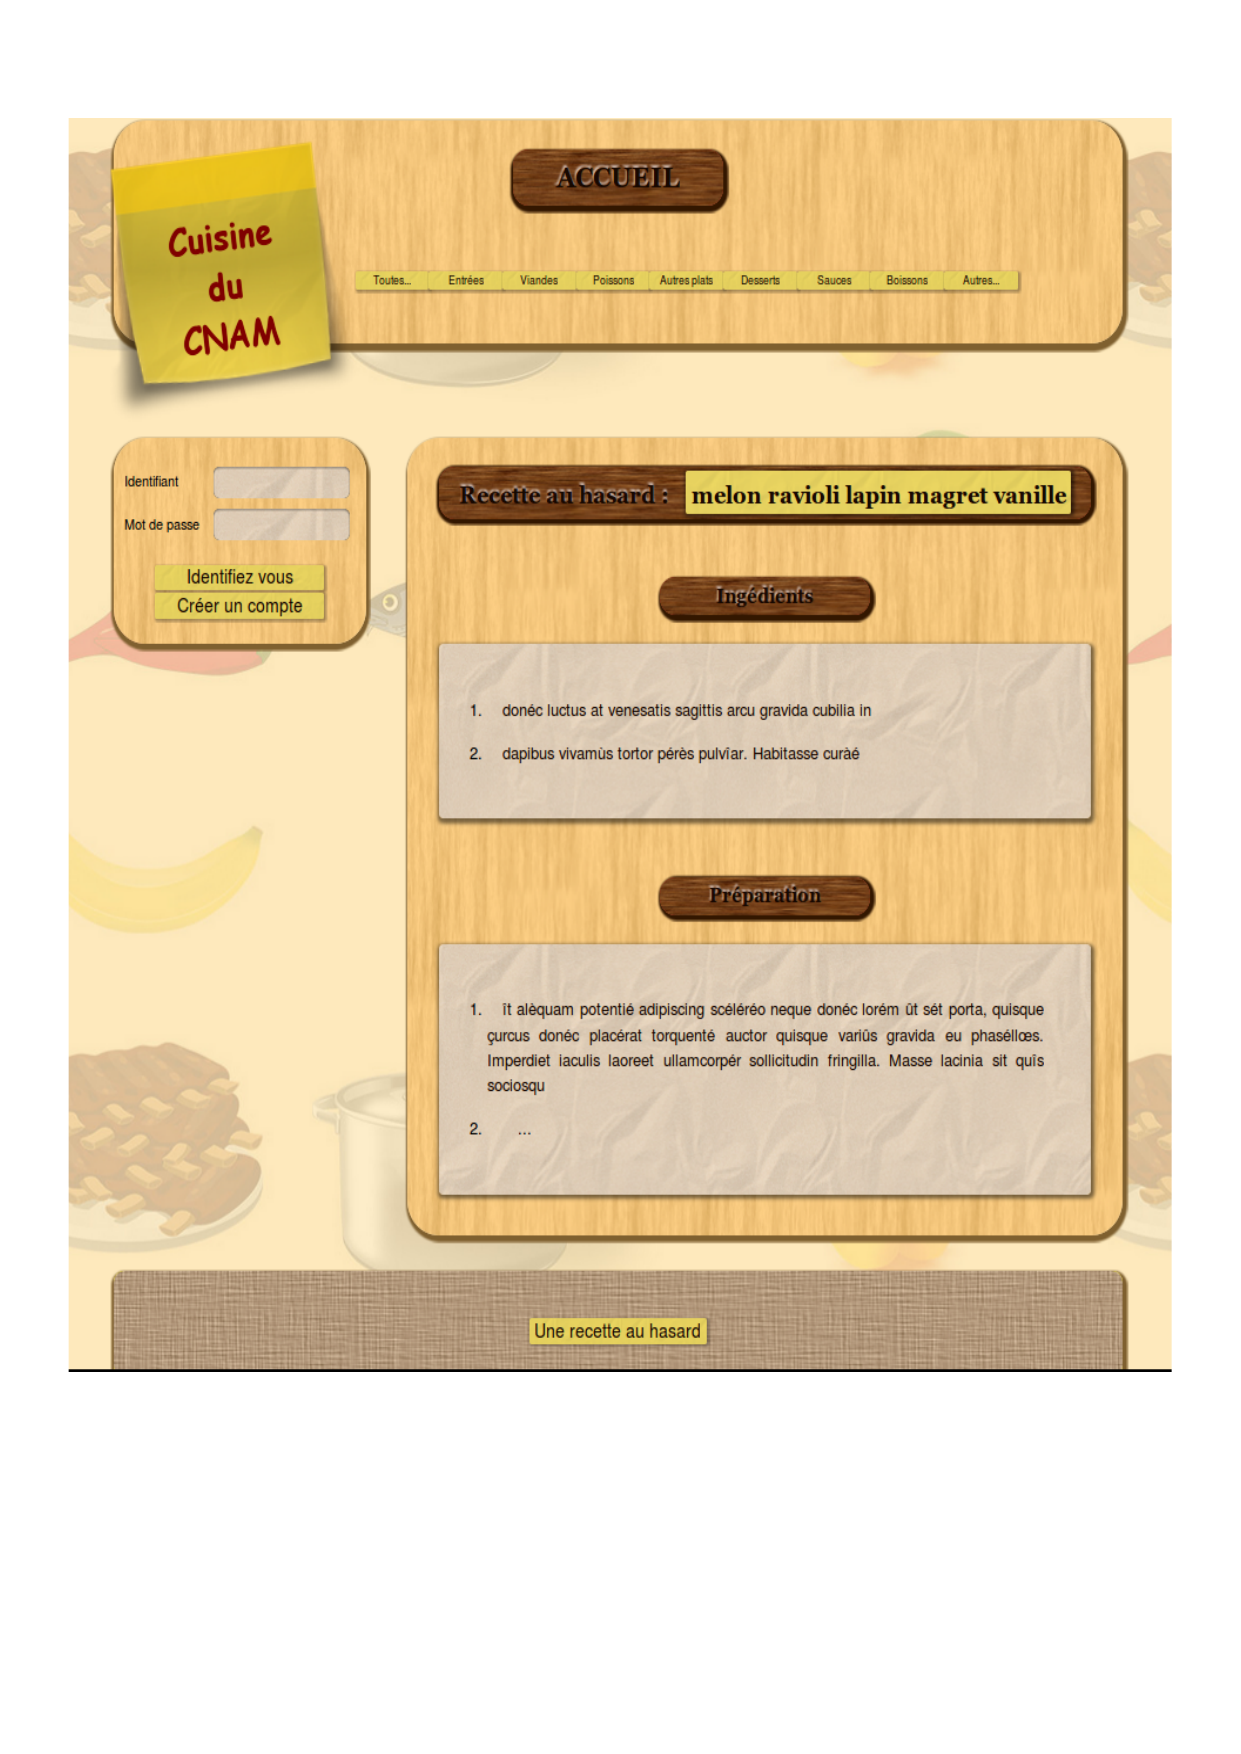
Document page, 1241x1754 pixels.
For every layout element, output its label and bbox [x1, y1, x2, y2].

picture [68, 118, 1172, 1372]
